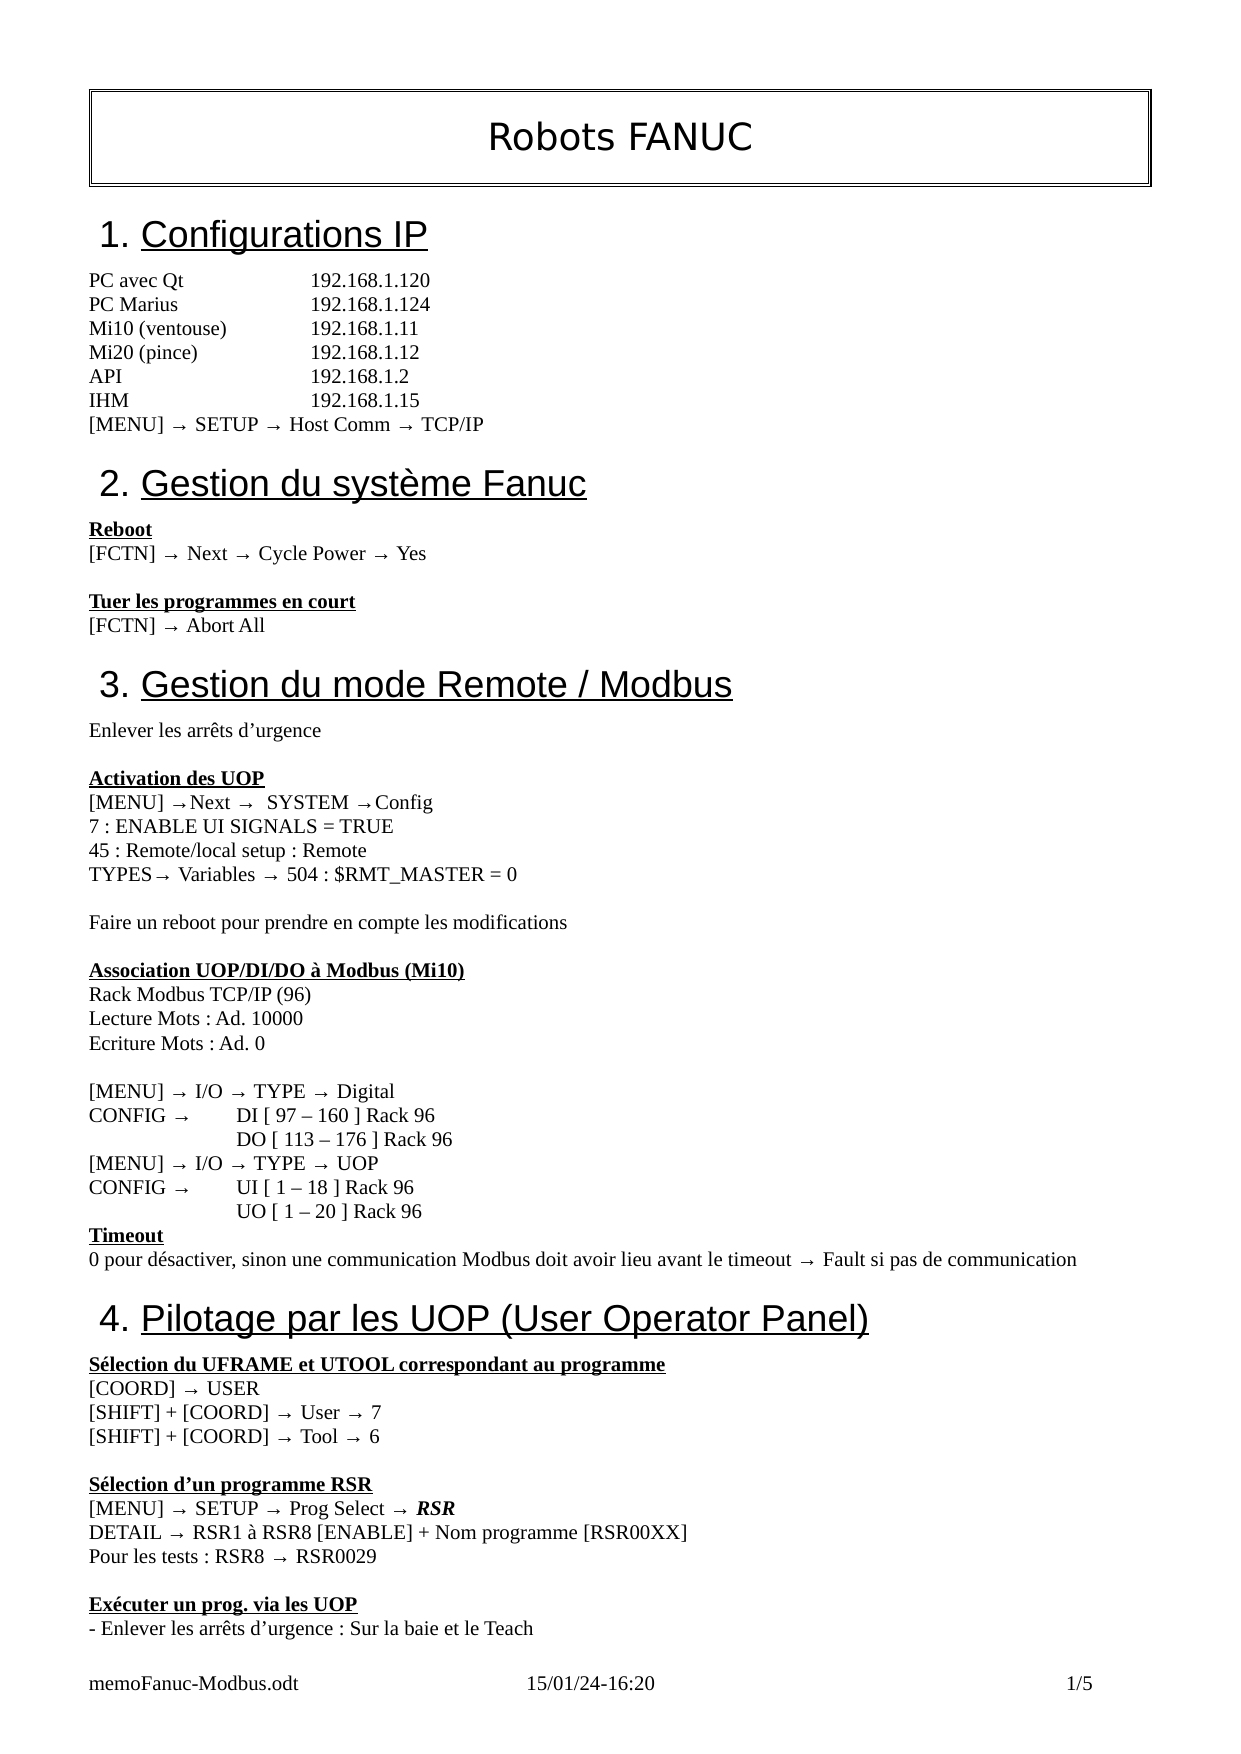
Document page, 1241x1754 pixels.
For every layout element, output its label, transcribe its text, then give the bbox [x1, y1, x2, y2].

text PC avec Qt 192.168.1.120 [88, 268, 1152, 292]
text [MENU] → I/O → TYPE → Digital [88, 1078, 1152, 1103]
text Timeout [88, 1223, 1152, 1247]
text Mi10 (ventouse) 192.168.1.11 [88, 316, 1152, 340]
text Ecriture Mots : Ad. 0 [88, 1030, 1152, 1054]
text Enlever les arrêts d’urgence [88, 718, 1152, 742]
text [MENU] → I/O → TYPE → UOP [88, 1151, 1152, 1175]
text Mi20 (pince) 192.168.1.12 [88, 340, 1152, 364]
text Reboot [88, 517, 1152, 541]
text [FCTN] → Abort All [88, 613, 1152, 637]
text CONFIG → UI [ 1 – 18 ] Rack 96 [88, 1175, 1152, 1199]
text [MENU] →Next → SYSTEM →Config [88, 790, 1152, 814]
text [SHIFT] + [COORD] → User → 7 [88, 1400, 1152, 1424]
text DO [ 113 – 176 ] Rack 96 [88, 1127, 1152, 1151]
text Tuer les programmes en court [88, 589, 1152, 613]
text Sélection d’un programme RSR [88, 1472, 1152, 1496]
text Sélection du UFRAME et UTOOL correspondant au programme [88, 1352, 1152, 1376]
text [MENU] → SETUP → Prog Select → RSR [88, 1496, 1152, 1520]
text PC Marius 192.168.1.124 [88, 292, 1152, 316]
text 45 : Remote/local setup : Remote [88, 838, 1152, 862]
text Faire un reboot pour prendre en compte les modifications [88, 910, 1152, 934]
text [FCTN] → Next → Cycle Power → Yes [88, 541, 1152, 565]
text CONFIG → DI [ 97 – 160 ] Rack 96 [88, 1103, 1152, 1127]
text [SHIFT] + [COORD] → Tool → 6 [88, 1424, 1152, 1448]
text [MENU] → SETUP → Host Comm → TCP/IP [88, 412, 1152, 436]
text UO [ 1 – 20 ] Rack 96 [88, 1199, 1152, 1223]
text [COORD] → USER [88, 1376, 1152, 1400]
text IHM 192.168.1.15 [88, 388, 1152, 412]
subtitle Pilotage par les UOP (User Operator Panel) [88, 1296, 1152, 1339]
subtitle Gestion du système Fanuc [88, 461, 1152, 504]
text Lecture Mots : Ad. 10000 [88, 1006, 1152, 1030]
subtitle Configurations IP [88, 212, 1152, 255]
text Exécuter un prog. via les UOP [88, 1592, 1152, 1616]
text Robots FANUC [92, 92, 1148, 183]
text Rack Modbus TCP/IP (96) [88, 982, 1152, 1006]
text 7 : ENABLE UI SIGNALS = TRUE [88, 814, 1152, 838]
text Pour les tests : RSR8 → RSR0029 [88, 1544, 1152, 1568]
text Association UOP/DI/DO à Modbus (Mi10) [88, 958, 1152, 982]
text - Enlever les arrêts d’urgence : Sur la baie et le Teach [88, 1616, 1152, 1640]
text Activation des UOP [88, 766, 1152, 790]
text 0 pour désactiver, sinon une communication Modbus doit avoir lieu avant le timeout → Fault si pas de communication [88, 1247, 1152, 1271]
text TYPES→ Variables → 504 : $RMT_MASTER = 0 [88, 862, 1152, 886]
text API 192.168.1.2 [88, 364, 1152, 388]
text DETAIL → RSR1 à RSR8 [ENABLE] + Nom programme [RSR00XX] [88, 1520, 1152, 1544]
subtitle Gestion du mode Remote / Modbus [88, 662, 1152, 705]
